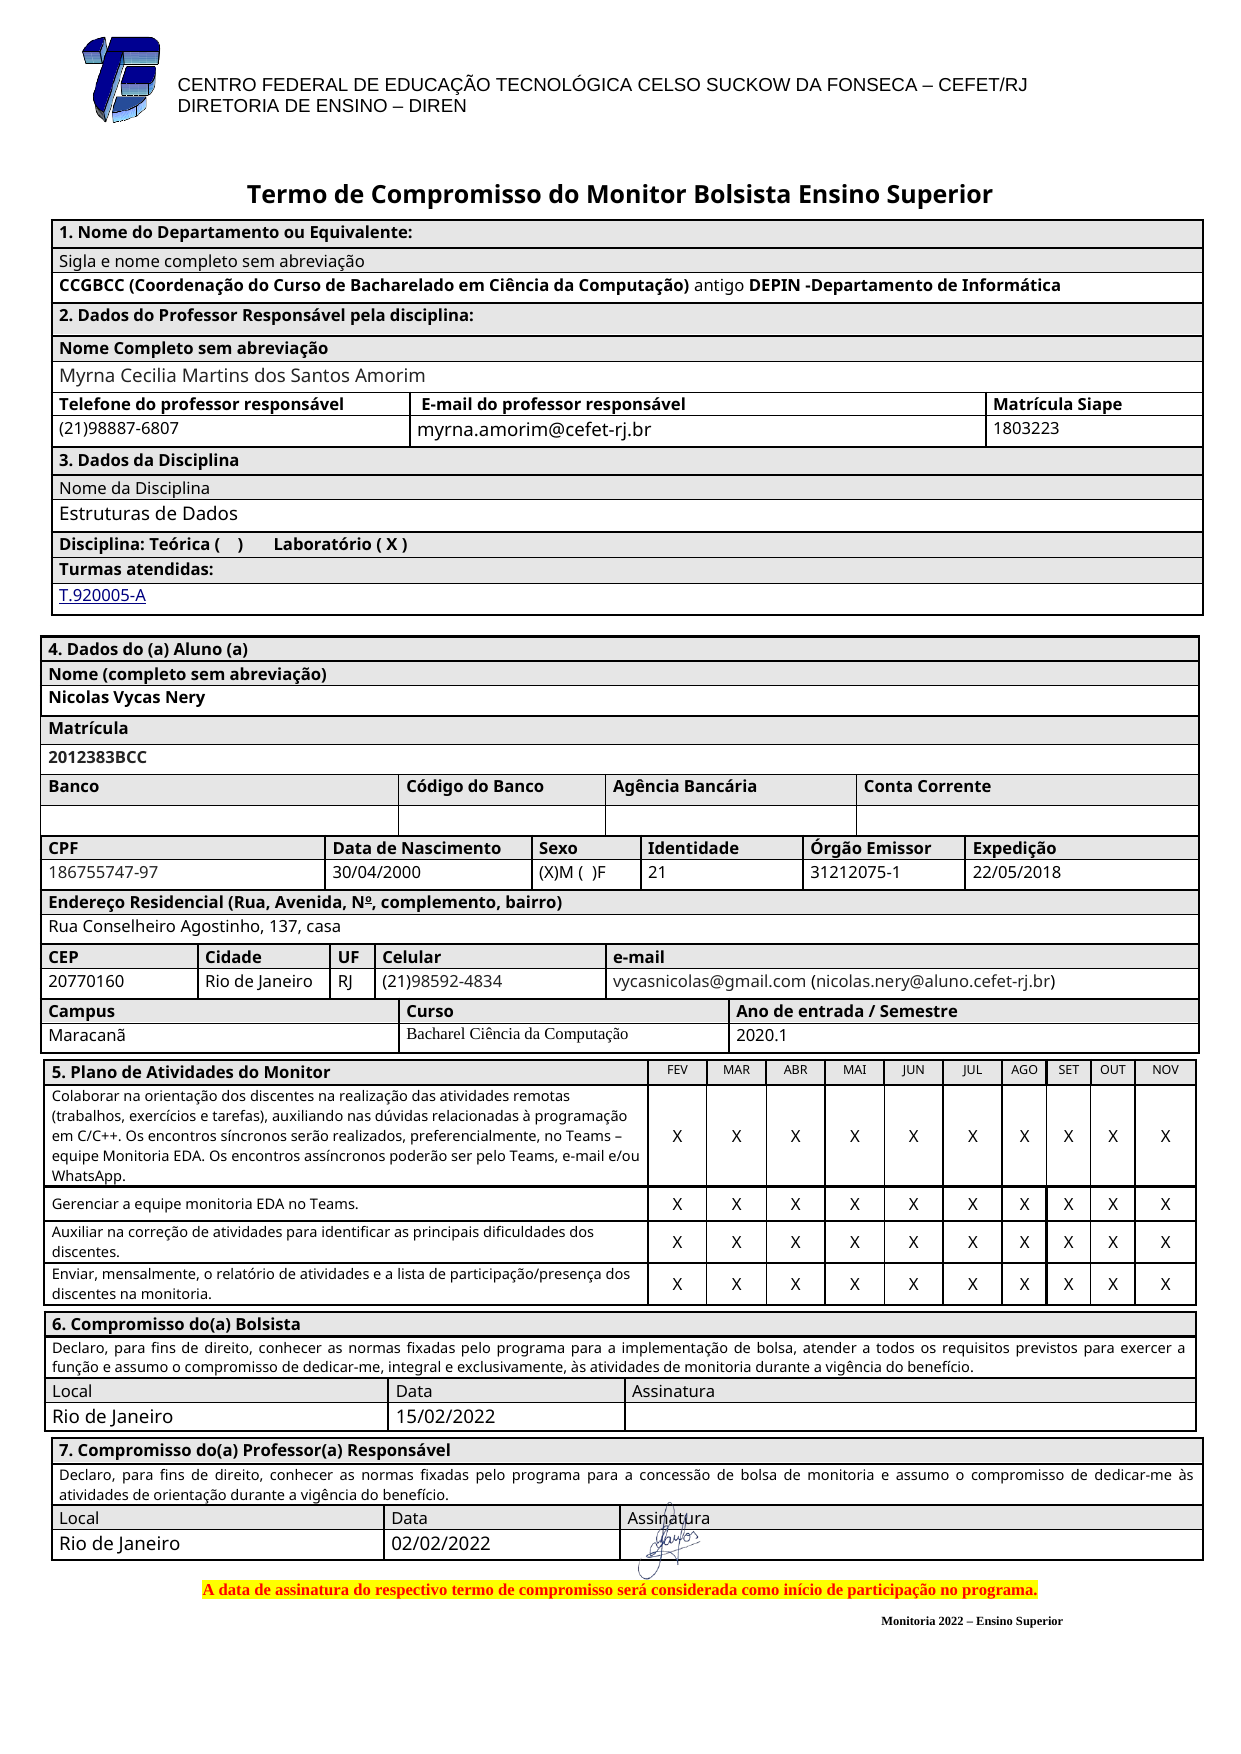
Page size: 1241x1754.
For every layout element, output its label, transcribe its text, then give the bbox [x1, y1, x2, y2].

table_cell X [767, 1222, 824, 1262]
table_cell CPF [42, 837, 324, 859]
table_cell [701, 1530, 1202, 1559]
table_cell Nicolas Vycas Nery [42, 686, 1198, 714]
table_cell X [1091, 1086, 1134, 1185]
table_cell Sexo [533, 837, 640, 859]
table_cell Estruturas de Dados [53, 500, 1202, 531]
table_header JUL [944, 1061, 1001, 1084]
table_cell vycasnicolas@gmail.com (nicolas.nery@aluno.cefet-rj.br) [607, 969, 1198, 998]
table_header AGO [1003, 1061, 1045, 1084]
table_cell X [944, 1222, 1001, 1262]
text A data de assinatura do respectivo termo de compromisso será considerada como início de participação no programa. [177, 1580, 1063, 1599]
table_cell Rua Conselheiro Agostinho, 137, casa [42, 915, 1198, 943]
table_cell (21)98592-4834 [376, 969, 605, 998]
table_cell Matrícula Siape [987, 393, 1202, 415]
table_cell X [707, 1222, 766, 1262]
table_cell Expedição [966, 837, 1198, 859]
table_cell X [767, 1264, 824, 1304]
table_cell Campus [42, 1000, 398, 1022]
table_cell X [1048, 1188, 1090, 1220]
table_cell X [826, 1188, 884, 1220]
table_cell Código do Banco [399, 775, 605, 805]
table_header SET [1048, 1061, 1090, 1084]
table_cell X [707, 1264, 766, 1304]
table_cell Agência Bancária [606, 775, 856, 805]
table_header MAI [826, 1061, 883, 1084]
table_cell 3. Dados da Disciplina [53, 448, 1202, 474]
table_cell CCGBCC (Coordenação do Curso de Bacharelado em Ciência da Computação) antigo DEPIN -Departamento de Informática [53, 273, 1202, 302]
table_header 7. Compromisso do(a) Professor(a) Responsável [53, 1439, 1202, 1462]
table_cell Bacharel Ciência da Computação [400, 1024, 728, 1052]
table_cell Gerenciar a equipe monitoria EDA no Teams. [45, 1188, 647, 1220]
table_cell Auxiliar na correção de atividades para identificar as principais dificuldades dos discentes. [45, 1222, 647, 1262]
table_cell Assinatura [621, 1506, 637, 1529]
table_cell X [1091, 1222, 1134, 1262]
table_cell [399, 806, 605, 834]
table_cell X [1091, 1264, 1134, 1304]
table_cell X [944, 1188, 1001, 1220]
table_header OUT [1092, 1061, 1134, 1084]
table_cell Rio de Janeiro [46, 1403, 387, 1430]
table_cell X [1091, 1188, 1134, 1220]
table_cell Declaro, para fins de direito, conhecer as normas fixadas pelo programa para a concessão de bolsa de monitoria e assumo o compromisso de dedicar-me às atividades de orientação durante a vigência do benefício. [53, 1465, 1202, 1504]
table_cell Sigla e nome completo sem abreviação [53, 249, 1202, 272]
table_cell X [826, 1264, 884, 1304]
table_cell Data de Nascimento [326, 837, 531, 859]
table_cell Celular [376, 945, 605, 968]
table_cell Órgão Emissor [804, 837, 964, 859]
table_cell 2012383BCC [41, 745, 1198, 774]
table_cell (X)M ( )F [533, 860, 640, 889]
table_cell X [767, 1086, 824, 1185]
table_cell [626, 1403, 1195, 1430]
table_cell X [826, 1222, 884, 1262]
table_cell Nome Completo sem abreviação [53, 337, 1202, 361]
table_cell X [885, 1222, 942, 1262]
table_cell Turmas atendidas: [53, 558, 1202, 583]
table_cell 2020.1 [730, 1024, 1198, 1052]
table_cell 2. Dados do Professor Responsável pela disciplina: [53, 304, 1202, 334]
table_cell 02/02/2022 [385, 1530, 619, 1559]
table_cell Local [53, 1506, 383, 1529]
table_cell Banco [41, 775, 398, 805]
table_cell Local [46, 1379, 387, 1402]
table_cell Data [385, 1506, 619, 1529]
table_cell X [944, 1086, 1001, 1185]
table_cell Rio de Janeiro [53, 1530, 383, 1559]
table_header 4. Dados do (a) Aluno (a) [42, 638, 1198, 660]
table_cell UF [331, 945, 374, 968]
table_cell E-mail do professor responsável [411, 393, 985, 415]
table_cell 1803223 [987, 416, 1202, 446]
table_cell X [649, 1264, 706, 1304]
text Termo de Compromisso do Monitor Bolsista Ensino Superior [177, 176, 1063, 210]
table_cell X [885, 1188, 942, 1220]
table_cell (21)98887-6807 [53, 416, 409, 446]
table_cell Enviar, mensalmente, o relatório de atividades e a lista de participação/presença dos discentes na monitoria. [45, 1264, 647, 1304]
table_cell X [767, 1188, 824, 1220]
table_cell Cidade [199, 945, 329, 968]
table_cell 186755747-97 [42, 860, 324, 889]
table_cell Rio de Janeiro [199, 969, 329, 998]
table_cell X [1048, 1264, 1090, 1304]
table_cell CEP [42, 945, 197, 968]
table_cell e-mail [607, 945, 1198, 968]
table_cell 31212075-1 [804, 860, 964, 889]
table_header MAR [708, 1061, 765, 1084]
table_cell Curso [400, 1000, 728, 1022]
table_cell X [1003, 1264, 1045, 1304]
table_cell 21 [642, 860, 802, 889]
text Monitoria 2022 – Ensino Superior [177, 1614, 1063, 1628]
table_cell Identidade [642, 837, 802, 859]
table_cell 30/04/2000 [326, 860, 531, 889]
table_cell X [1003, 1188, 1045, 1220]
table_cell [41, 806, 398, 834]
table_cell [606, 806, 856, 834]
table_cell Telefone do professor responsável [53, 393, 409, 415]
table_cell [857, 806, 1198, 834]
table_cell Assinatura [701, 1506, 1202, 1529]
table_cell X [1048, 1222, 1090, 1262]
table_header 1. Nome do Departamento ou Equivalente: [53, 221, 1202, 247]
table_cell Data [389, 1379, 624, 1402]
table_cell T.920005-A [53, 584, 1202, 614]
table_header JUN [885, 1061, 942, 1084]
table_cell Matrícula [41, 717, 1198, 744]
table_header FEV [649, 1061, 706, 1084]
table_cell X [1047, 1086, 1090, 1185]
table_cell Assinatura [626, 1379, 1195, 1402]
table_header NOV [1136, 1061, 1195, 1084]
table_cell X [885, 1264, 942, 1304]
table_cell Declaro, para fins de direito, conhecer as normas fixadas pelo programa para a implementação de bolsa, atender a todos os requisitos previstos para exercer a função e assumo o compromisso de dedicar-me, integral e exclusivamente, às atividades de monitoria durante a vigência do benefício. [46, 1338, 1195, 1377]
table_cell X [649, 1188, 706, 1220]
table_cell 22/05/2018 [966, 860, 1198, 889]
table_cell [621, 1530, 637, 1559]
table_cell Colaborar na orientação dos discentes na realização das atividades remotas (trabalhos, exercícios e tarefas), auxiliando nas dúvidas relacionadas à programação em C/C++. Os encontros síncronos serão realizados, preferencialmente, no Teams – equipe Monitoria EDA. Os encontros assíncronos poderão ser pelo Teams, e-mail e/ou WhatsApp. [45, 1086, 647, 1185]
table_cell X [1136, 1086, 1195, 1185]
table_cell Endereço Residencial (Rua, Avenida, No, complemento, bairro) [42, 891, 1198, 914]
table_header 5. Plano de Atividades do Monitor [45, 1061, 647, 1084]
table_cell X [707, 1188, 766, 1220]
table_cell Ano de entrada / Semestre [730, 1000, 1198, 1022]
table_cell Nome da Disciplina [53, 476, 1202, 499]
table_cell RJ [331, 969, 374, 998]
table_cell Nome (completo sem abreviação) [42, 662, 1198, 685]
table_cell X [1136, 1222, 1195, 1262]
picture [637, 1500, 701, 1580]
table_cell X [649, 1086, 706, 1185]
table_cell Conta Corrente [857, 775, 1198, 805]
table_cell X [1136, 1188, 1195, 1220]
table_cell X [944, 1264, 1001, 1304]
table_cell X [649, 1222, 706, 1262]
table_cell myrna.amorim@cefet-rj.br [411, 416, 985, 446]
table_header ABR [767, 1061, 824, 1084]
table_cell X [1003, 1086, 1046, 1185]
table_cell 15/02/2022 [389, 1403, 624, 1430]
table_cell 20770160 [42, 969, 197, 998]
table_cell X [707, 1086, 766, 1185]
table_header 6. Compromisso do(a) Bolsista [46, 1313, 1195, 1335]
table_cell Maracanã [42, 1024, 398, 1052]
table_cell X [1003, 1222, 1045, 1262]
table_cell Disciplina: Teórica ( ) Laboratório ( X ) [53, 533, 1202, 557]
table_cell X [826, 1086, 884, 1185]
table_cell Myrna Cecilia Martins dos Santos Amorim [53, 362, 1202, 392]
table_cell X [885, 1086, 942, 1185]
table_cell X [1136, 1264, 1195, 1304]
